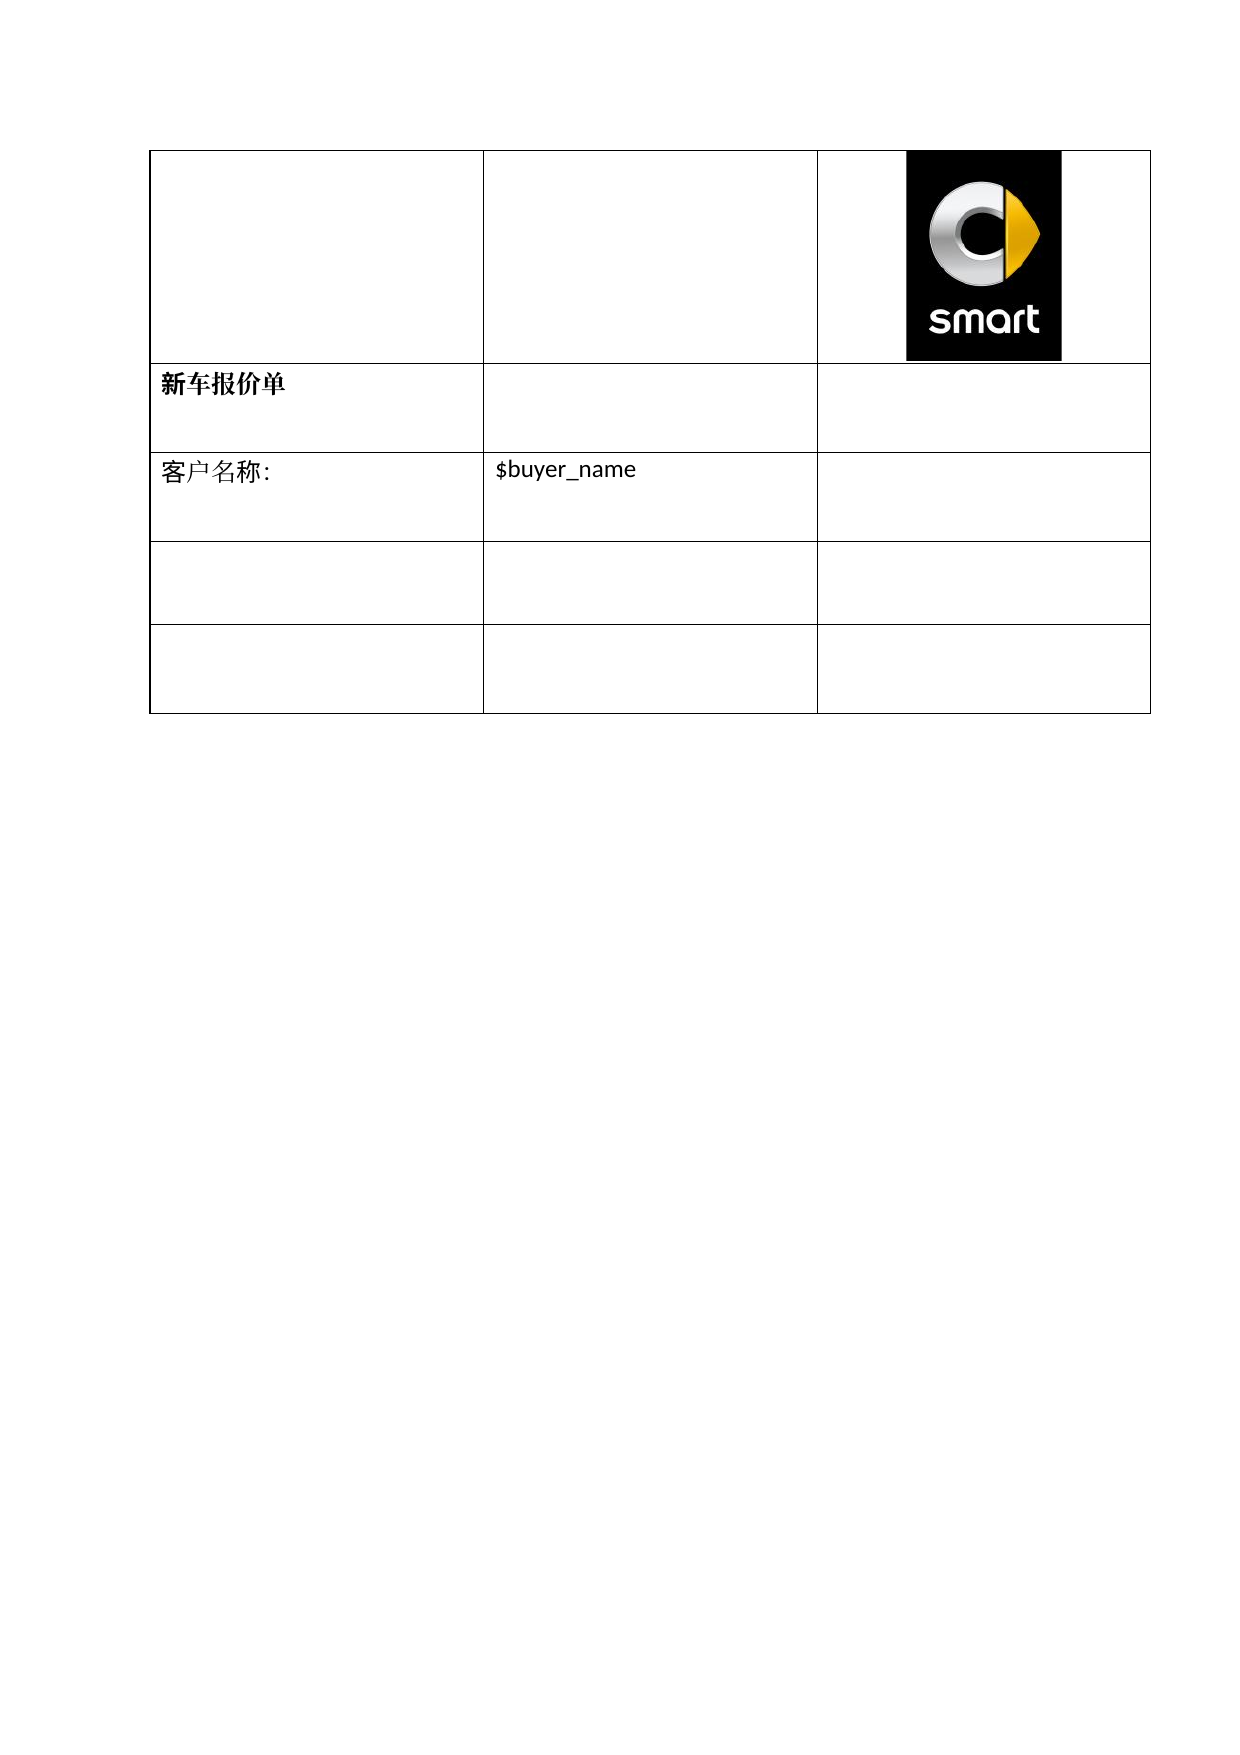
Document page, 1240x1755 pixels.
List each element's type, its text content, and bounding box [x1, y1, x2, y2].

table_cell [151, 542, 483, 624]
table_header [818, 151, 1150, 363]
table_cell [151, 625, 483, 713]
table_cell [818, 625, 1150, 713]
table_cell [818, 542, 1150, 624]
table_header [484, 151, 817, 363]
table_cell [484, 625, 817, 713]
table_cell 客户名称： [151, 453, 483, 541]
table_cell [484, 364, 817, 452]
table_cell 新车报价单 [151, 364, 483, 452]
table_cell $buyer_name [484, 453, 817, 541]
table_cell [484, 542, 817, 624]
table_cell [818, 364, 1150, 452]
table_header [151, 151, 483, 363]
table_cell [818, 453, 1150, 541]
